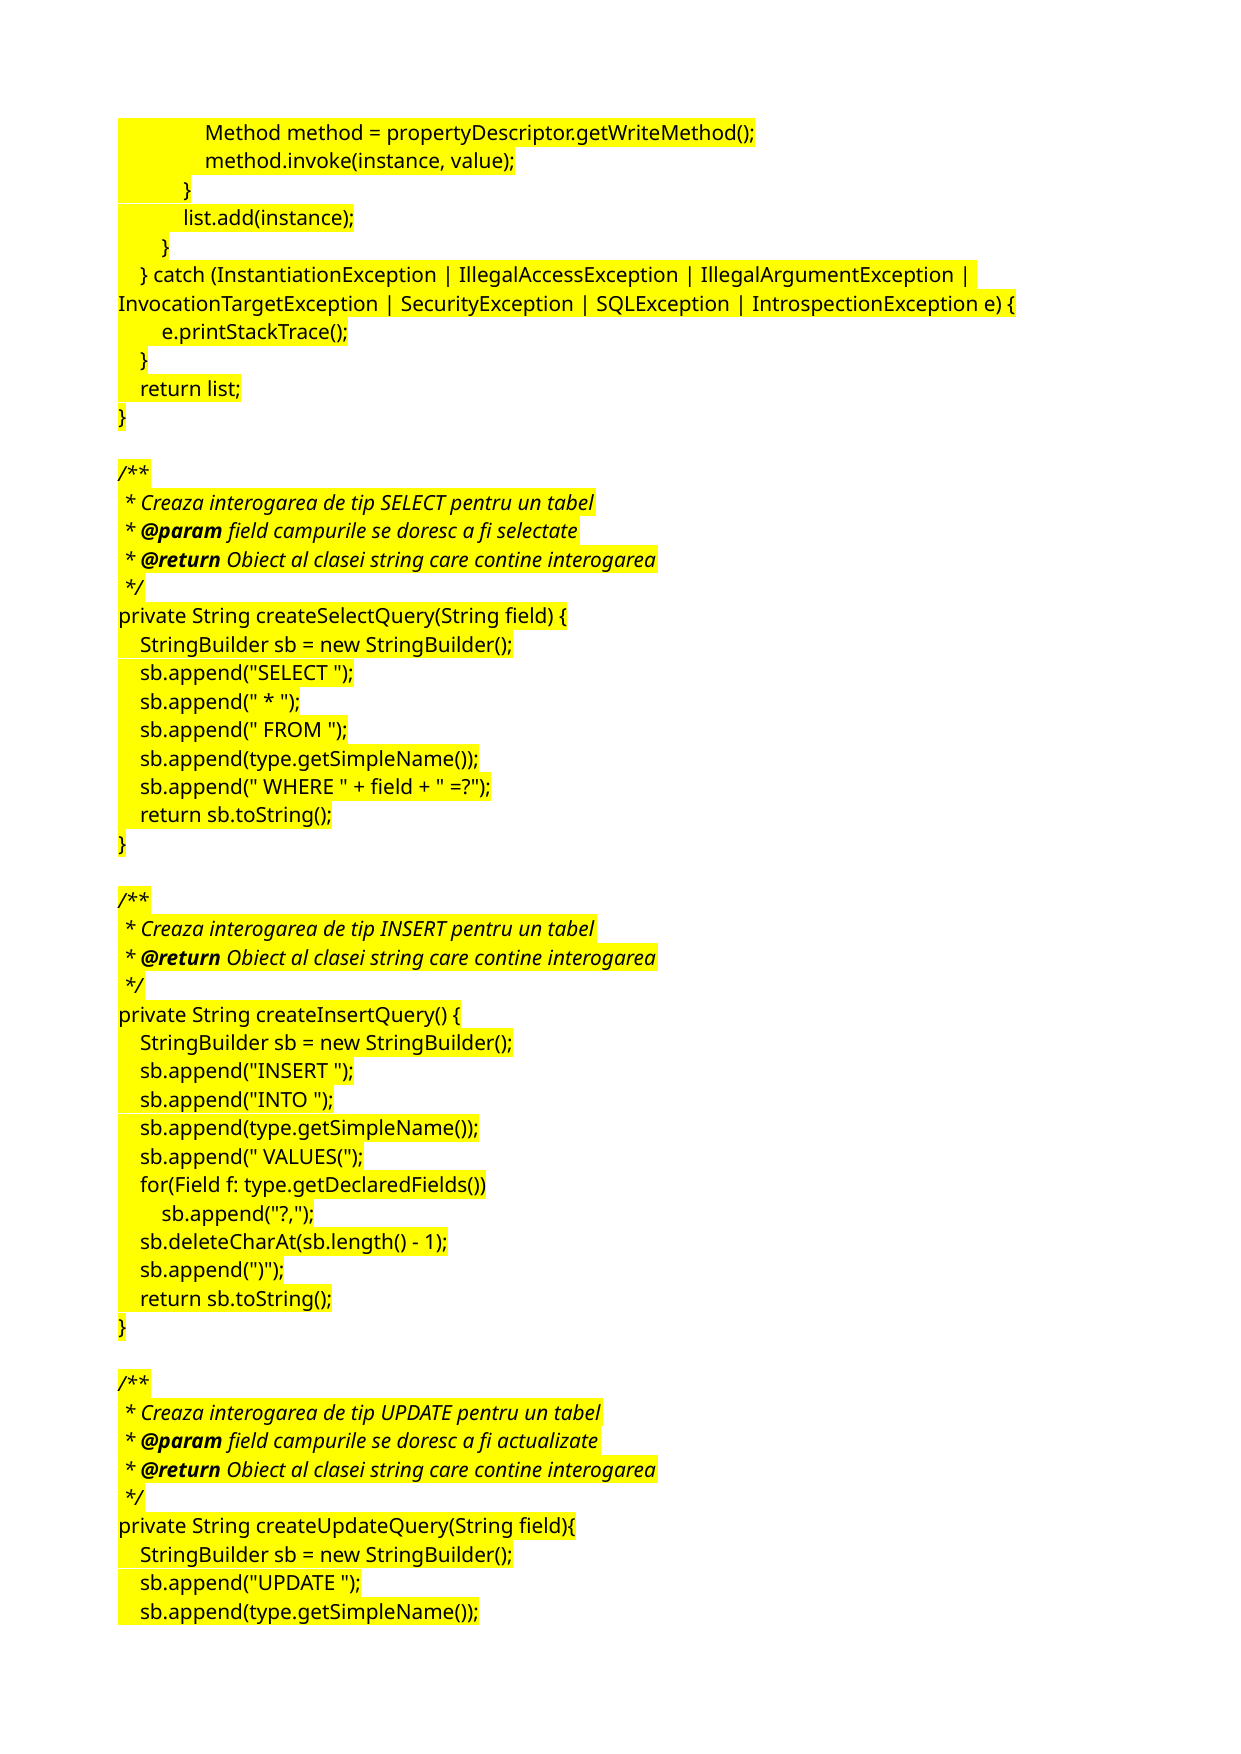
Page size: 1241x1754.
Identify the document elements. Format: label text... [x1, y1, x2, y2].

text Method method = propertyDescriptor.getWriteMethod(); method.invoke(instance, value); } list.add(instance); } } catch (InstantiationException | IllegalAccessException | IllegalArgumentException | InvocationTargetException | SecurityException | SQLException | IntrospectionException e) { e.printStackTrace(); } return list; } /** * Creaza interogarea de tip SELECT pentru un tabel * @param field campurile se doresc a fi selectate * @return Obiect al clasei string care contine interogarea */ private String createSelectQuery(String field) { StringBuilder sb = new StringBuilder(); sb.append("SELECT "); sb.append(" * "); sb.append(" FROM "); sb.append(type.getSimpleName()); sb.append(" WHERE " + field + " =?"); return sb.toString(); } /** * Creaza interogarea de tip INSERT pentru un tabel * @return Obiect al clasei string care contine interogarea */ private String createInsertQuery() { StringBuilder sb = new StringBuilder(); sb.append("INSERT "); sb.append("INTO "); sb.append(type.getSimpleName()); sb.append(" VALUES("); for(Field f: type.getDeclaredFields()) sb.append("?,"); sb.deleteCharAt(sb.length() - 1); sb.append(")"); return sb.toString(); } /** * Creaza interogarea de tip UPDATE pentru un tabel * @param field campurile se doresc a fi actualizate * @return Obiect al clasei string care contine interogarea */ private String createUpdateQuery(String field){ StringBuilder sb = new StringBuilder(); sb.append("UPDATE "); sb.append(type.getSimpleName()); [118, 118, 1122, 1625]
